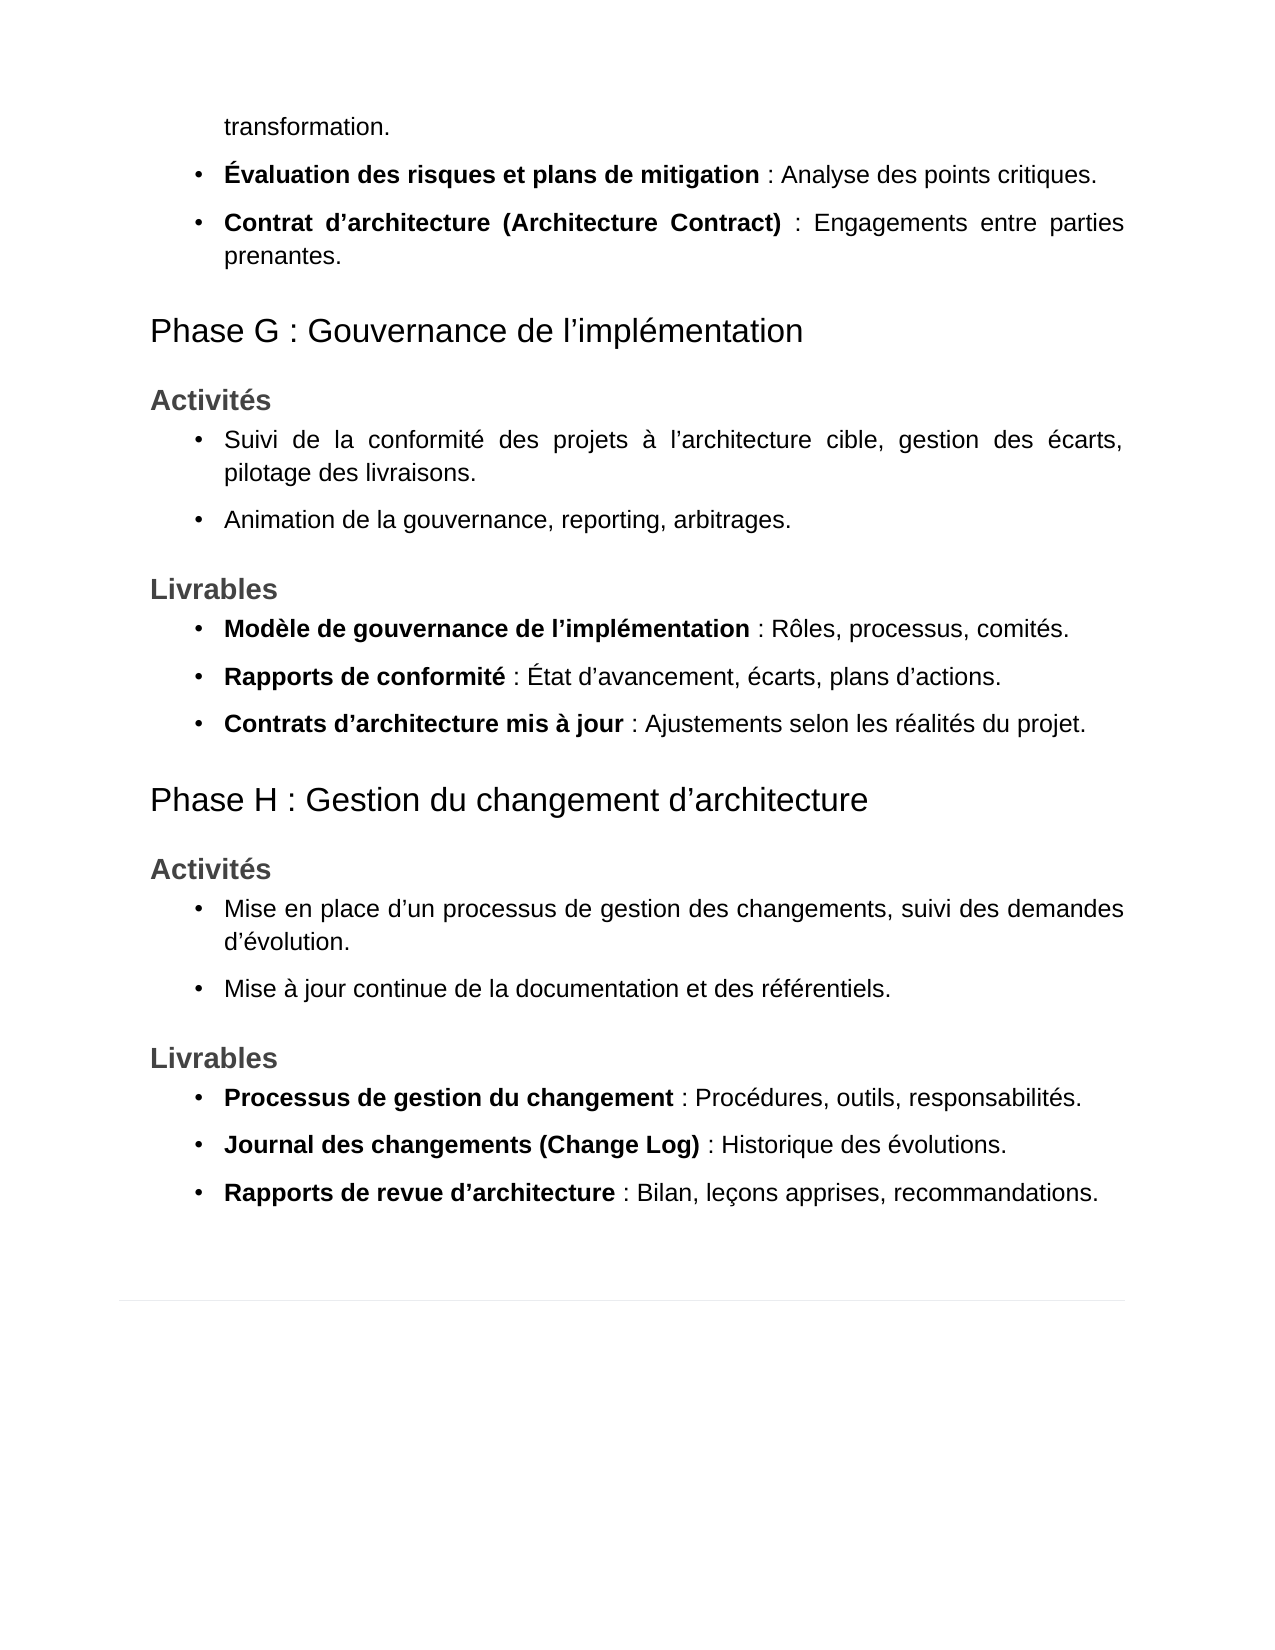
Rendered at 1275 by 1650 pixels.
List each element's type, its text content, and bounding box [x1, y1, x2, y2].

list Animation de la gouvernance, reporting, arbitrages. [194, 506, 1125, 534]
list Processus de gestion du changement : Procédures, outils, responsabilités. [194, 1083, 1125, 1111]
list Contrat d’architecture (Architecture Contract) : Engagements entre parties prenantes. [194, 207, 1125, 269]
list Mise à jour continue de la documentation et des référentiels. [194, 974, 1125, 1003]
list Rapports de revue d’architecture : Bilan, leçons apprises, recommandations. [194, 1178, 1125, 1207]
list Mise en place d’un processus de gestion des changements, suivi des demandes d’évolution. [194, 893, 1125, 955]
list Modèle de gouvernance de l’implémentation : Rôles, processus, comités. [194, 614, 1125, 643]
list Rapports de conformité : État d’avancement, écarts, plans d’actions. [194, 662, 1125, 690]
subtitle Livrables [150, 1041, 1125, 1074]
subtitle Phase H : Gestion du changement d’architecture [150, 780, 1125, 818]
list Évaluation des risques et plans de mitigation : Analyse des points critiques. [194, 160, 1125, 189]
subtitle Phase G : Gouvernance de l’implémentation [150, 311, 1125, 349]
list Journal des changements (Change Log) : Historique des évolutions. [194, 1130, 1125, 1159]
subtitle Activités [150, 383, 1125, 416]
list Suivi de la conformité des projets à l’architecture cible, gestion des écarts, pilotage des livraisons. [194, 425, 1125, 487]
list Contrats d’architecture mis à jour : Ajustements selon les réalités du projet. [194, 709, 1125, 738]
subtitle Activités [150, 852, 1125, 885]
subtitle Livrables [150, 572, 1125, 606]
list transformation. [194, 112, 1125, 141]
